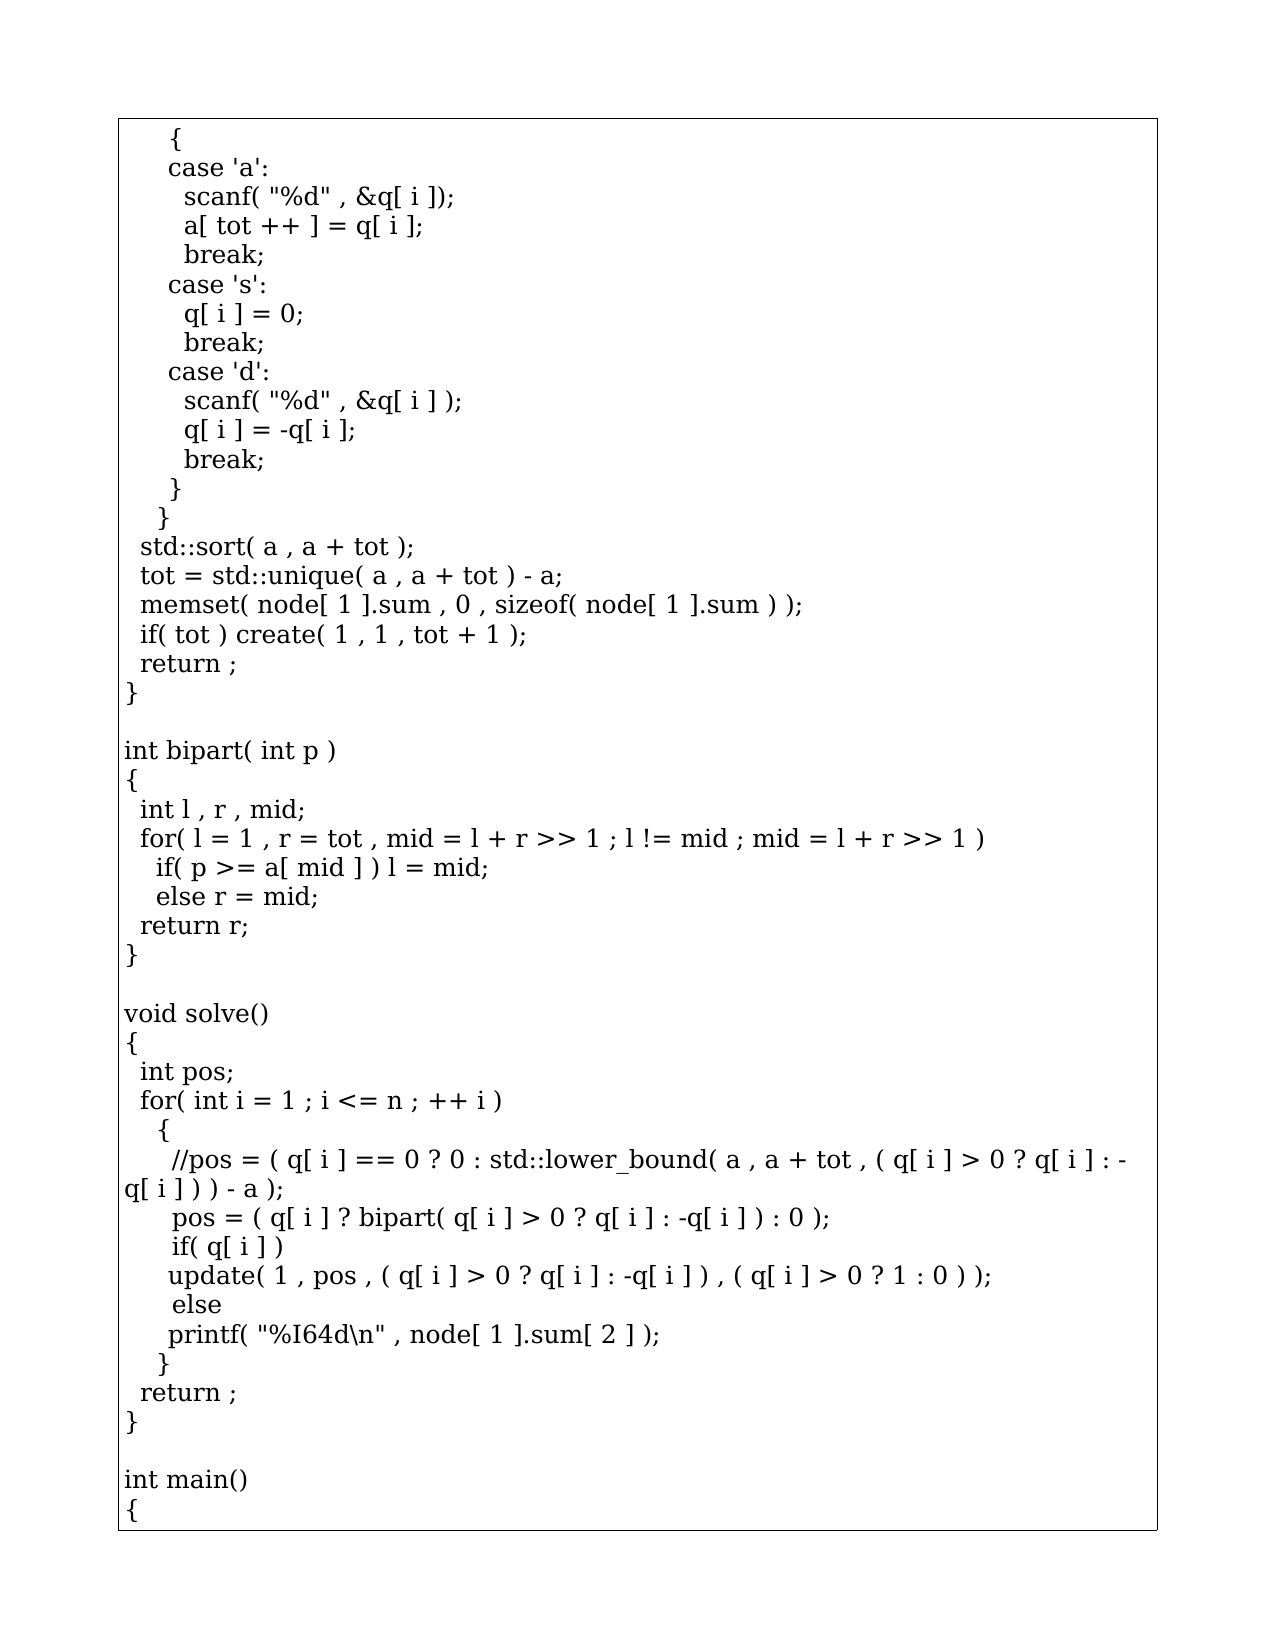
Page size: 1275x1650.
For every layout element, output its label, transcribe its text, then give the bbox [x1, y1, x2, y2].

table_header { case 'a': scanf( "%d" , &q[ i ]); a[ tot ++ ] = q[ i ]; break; case 's': q[ i ] = 0; break; case 'd': scanf( "%d" , &q[ i ] ); q[ i ] = -q[ i ]; break; } } std::sort( a , a + tot ); tot = std::unique( a , a + tot ) - a; memset( node[ 1 ].sum , 0 , sizeof( node[ 1 ].sum ) ); if( tot ) create( 1 , 1 , tot + 1 ); return ; } int bipart( int p ) { int l , r , mid; for( l = 1 , r = tot , mid = l + r >> 1 ; l != mid ; mid = l + r >> 1 ) if( p >= a[ mid ] ) l = mid; else r = mid; return r; } void solve() { int pos; for( int i = 1 ; i <= n ; ++ i ) { //pos = ( q[ i ] == 0 ? 0 : std::lower_bound( a , a + tot , ( q[ i ] > 0 ? q[ i ] : -q[ i ] ) ) - a ); pos = ( q[ i ] ? bipart( q[ i ] > 0 ? q[ i ] : -q[ i ] ) : 0 ); if( q[ i ] ) update( 1 , pos , ( q[ i ] > 0 ? q[ i ] : -q[ i ] ) , ( q[ i ] > 0 ? 1 : 0 ) ); else printf( "%I64d\n" , node[ 1 ].sum[ 2 ] ); } return ; } int main() { [119, 119, 1157, 1530]
